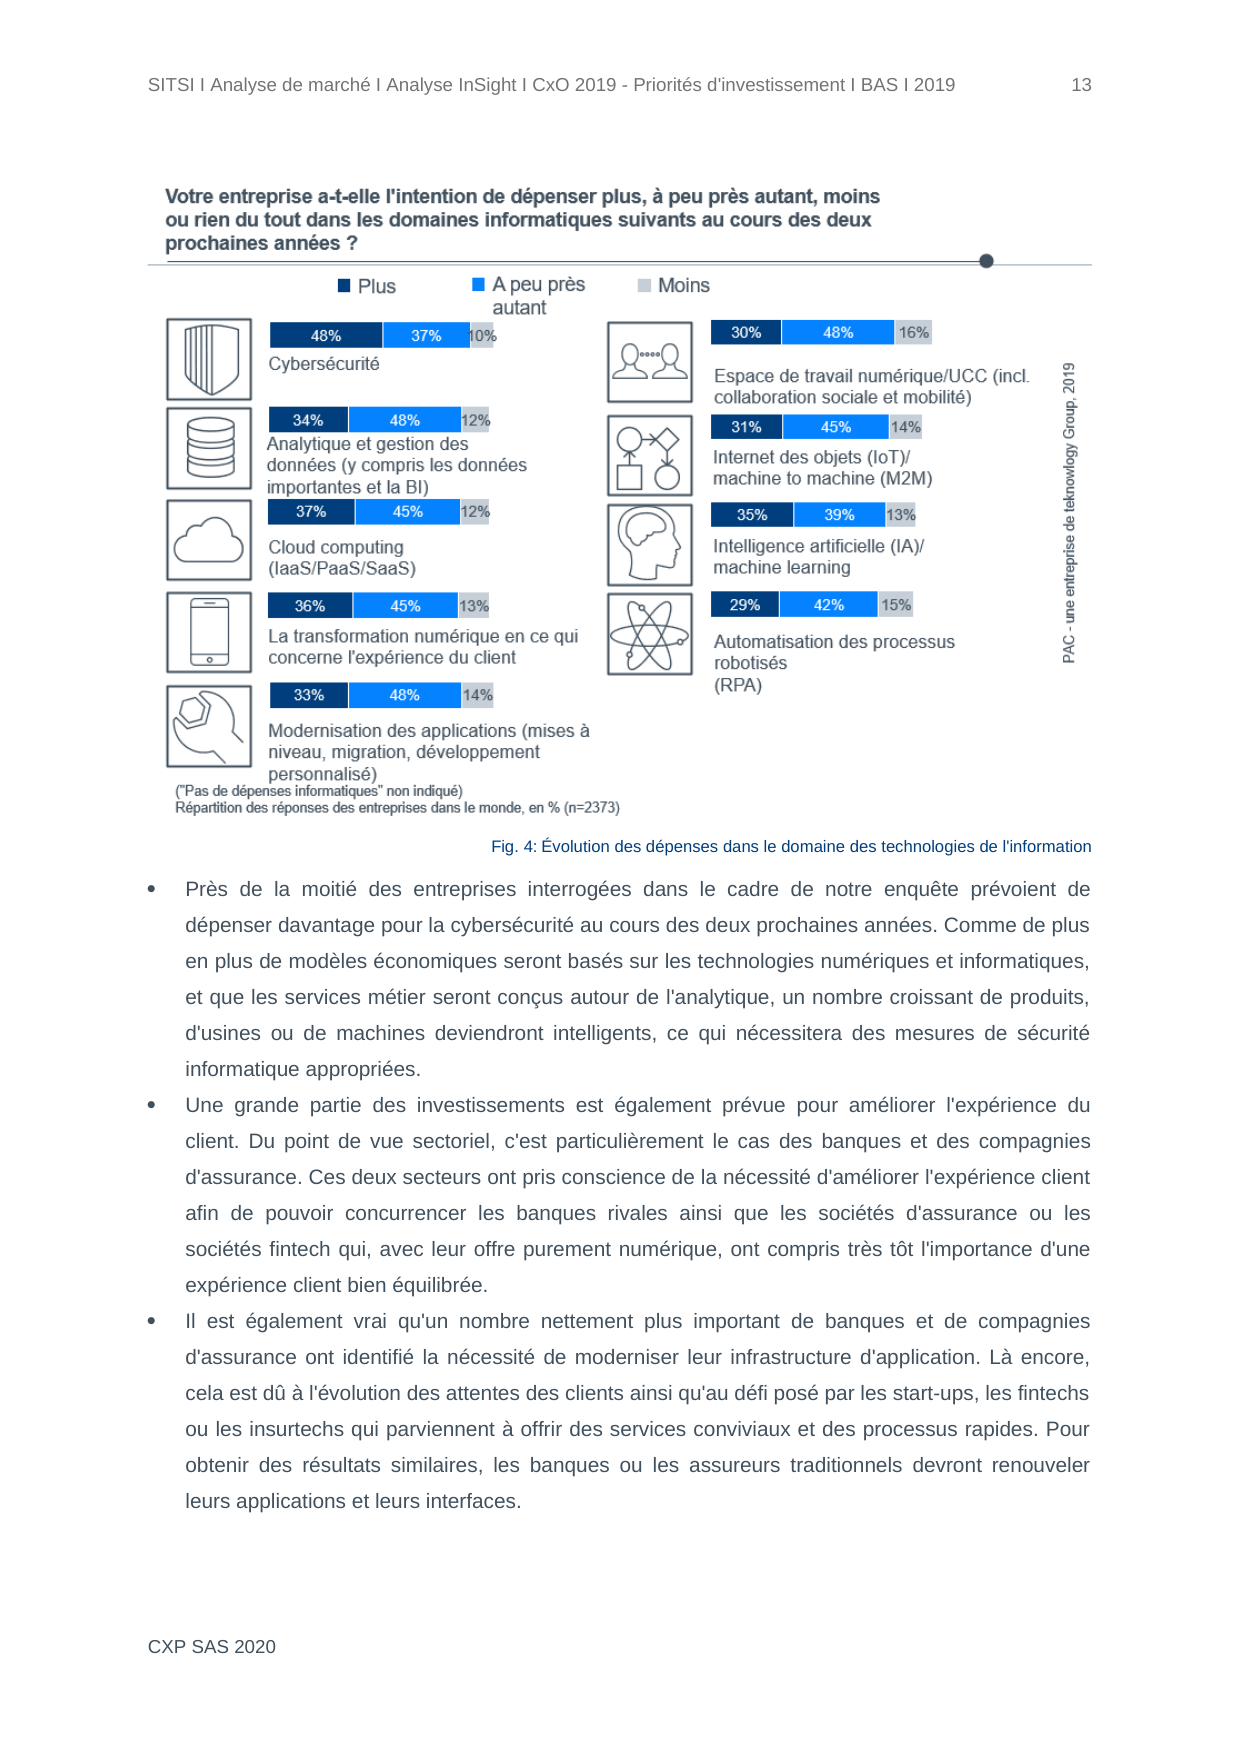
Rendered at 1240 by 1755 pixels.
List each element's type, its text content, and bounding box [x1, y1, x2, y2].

title Évolution des dépenses dans le domaine des technologies de l'information [148, 837, 1092, 856]
list Il est également vrai qu'un nombre nettement plus important de banques et de compagnies d'assurance ont identifié la nécessité de moderniser leur infrastructure d'application. Là encore, cela est dû à l'évolution des attentes des clients ainsi qu'au défi posé par les start-ups, les fintechs ou les insurtechs qui parviennent à offrir des services conviviaux et des processus rapides. Pour obtenir des résultats similaires, les banques ou les assureurs traditionnels devront renouveler leurs applications et leurs interfaces. [148, 1309, 1092, 1512]
list Près de la moitié des entreprises interrogées dans le cadre de notre enquête prévoient de dépenser davantage pour la cybersécurité au cours des deux prochaines années. Comme de plus en plus de modèles économiques seront basés sur les technologies numériques et informatiques, et que les services métier seront conçus autour de l'analytique, un nombre croissant de produits, d'usines ou de machines deviendront intelligents, ce qui nécessitera des mesures de sécurité informatique appropriées. [148, 877, 1092, 1081]
list Une grande partie des investissements est également prévue pour améliorer l'expérience du client. Du point de vue sectoriel, c'est particulièrement le cas des banques et des compagnies d'assurance. Ces deux secteurs ont pris conscience de la nécessité d'améliorer l'expérience client afin de pouvoir concurrencer les banques rivales ainsi que les sociétés d'assurance ou les sociétés fintech qui, avec leur offre purement numérique, ont compris très tôt l'importance d'une expérience client bien équilibrée. [148, 1093, 1092, 1297]
